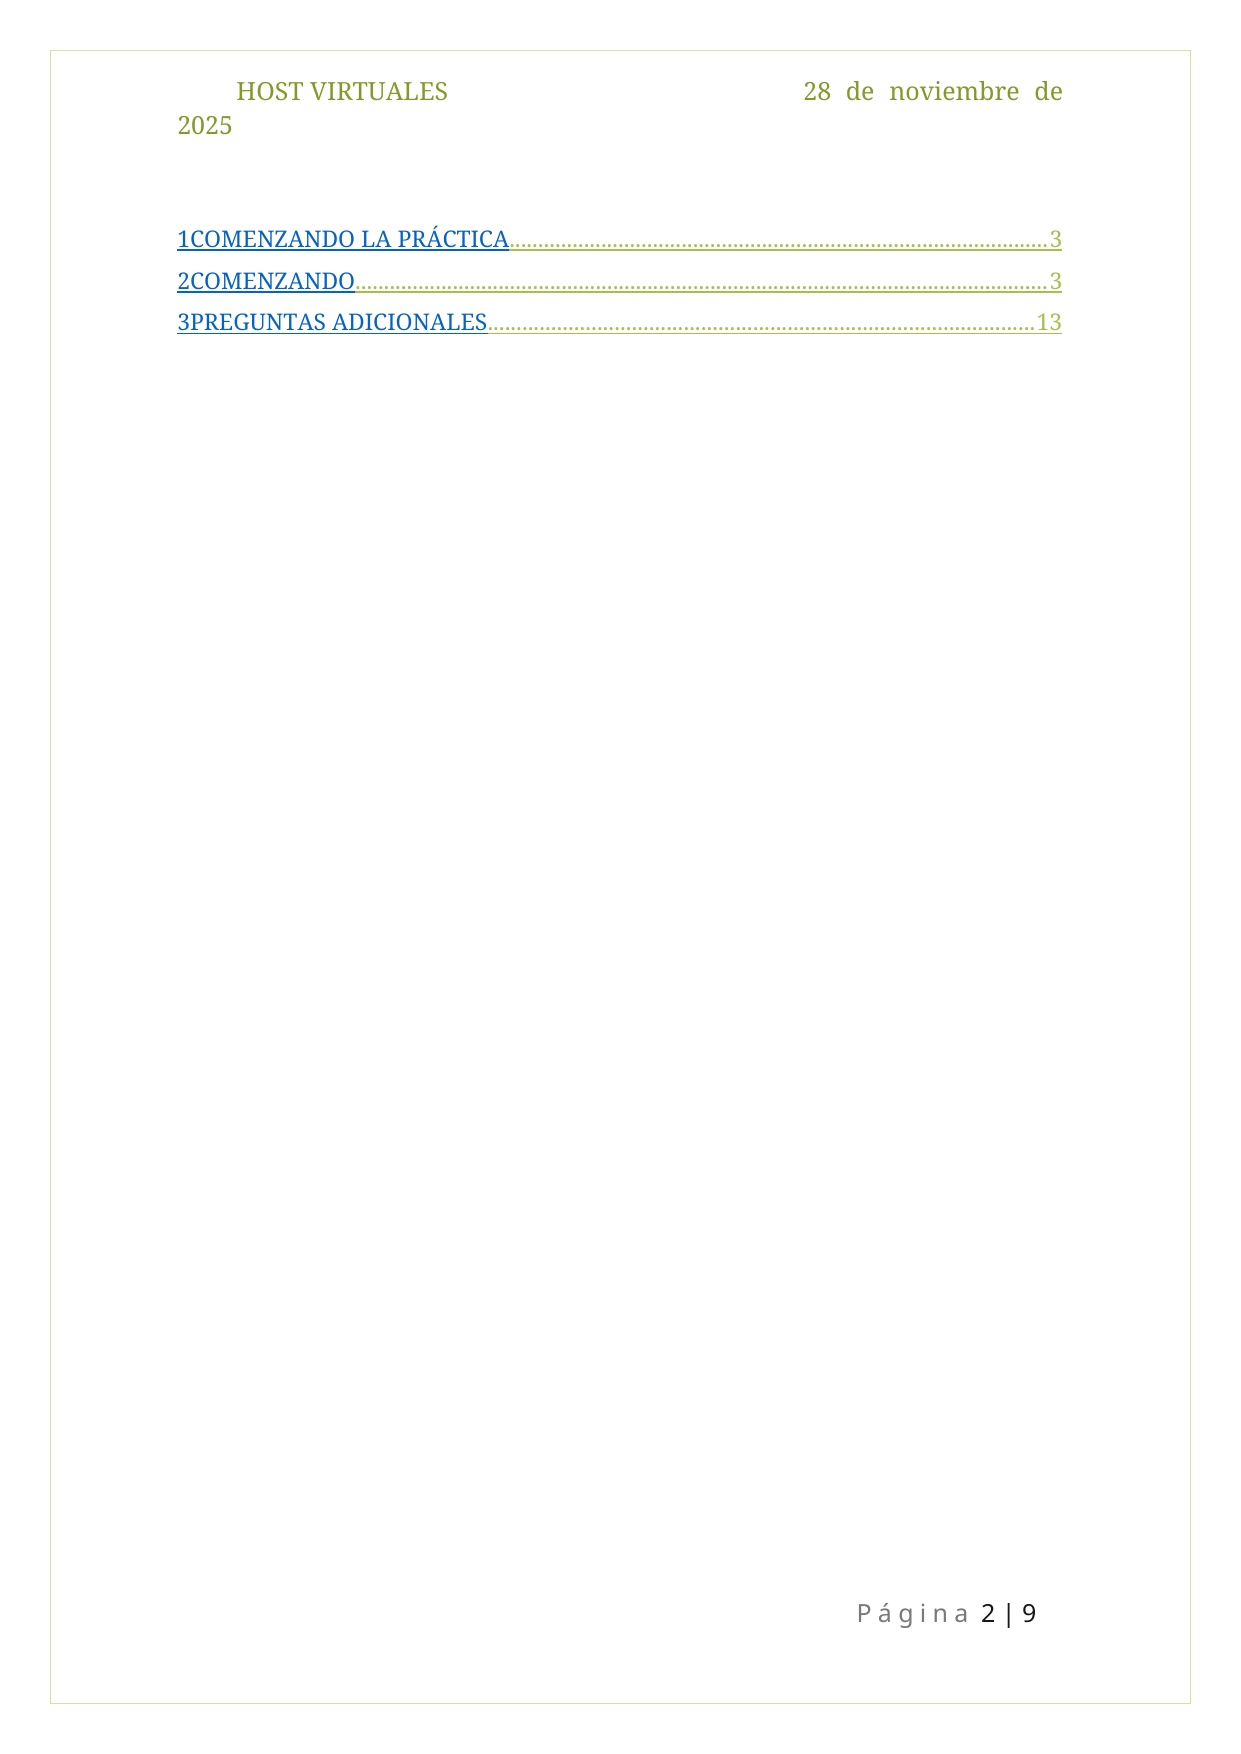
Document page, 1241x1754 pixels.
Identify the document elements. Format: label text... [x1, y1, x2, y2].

text 3 PREGUNTAS ADICIONALES 13 [177, 306, 1063, 338]
text 1 COMENZANDO LA PRÁCTICA 3 [177, 223, 1063, 254]
text 2 COMENZANDO 3 [177, 265, 1063, 296]
